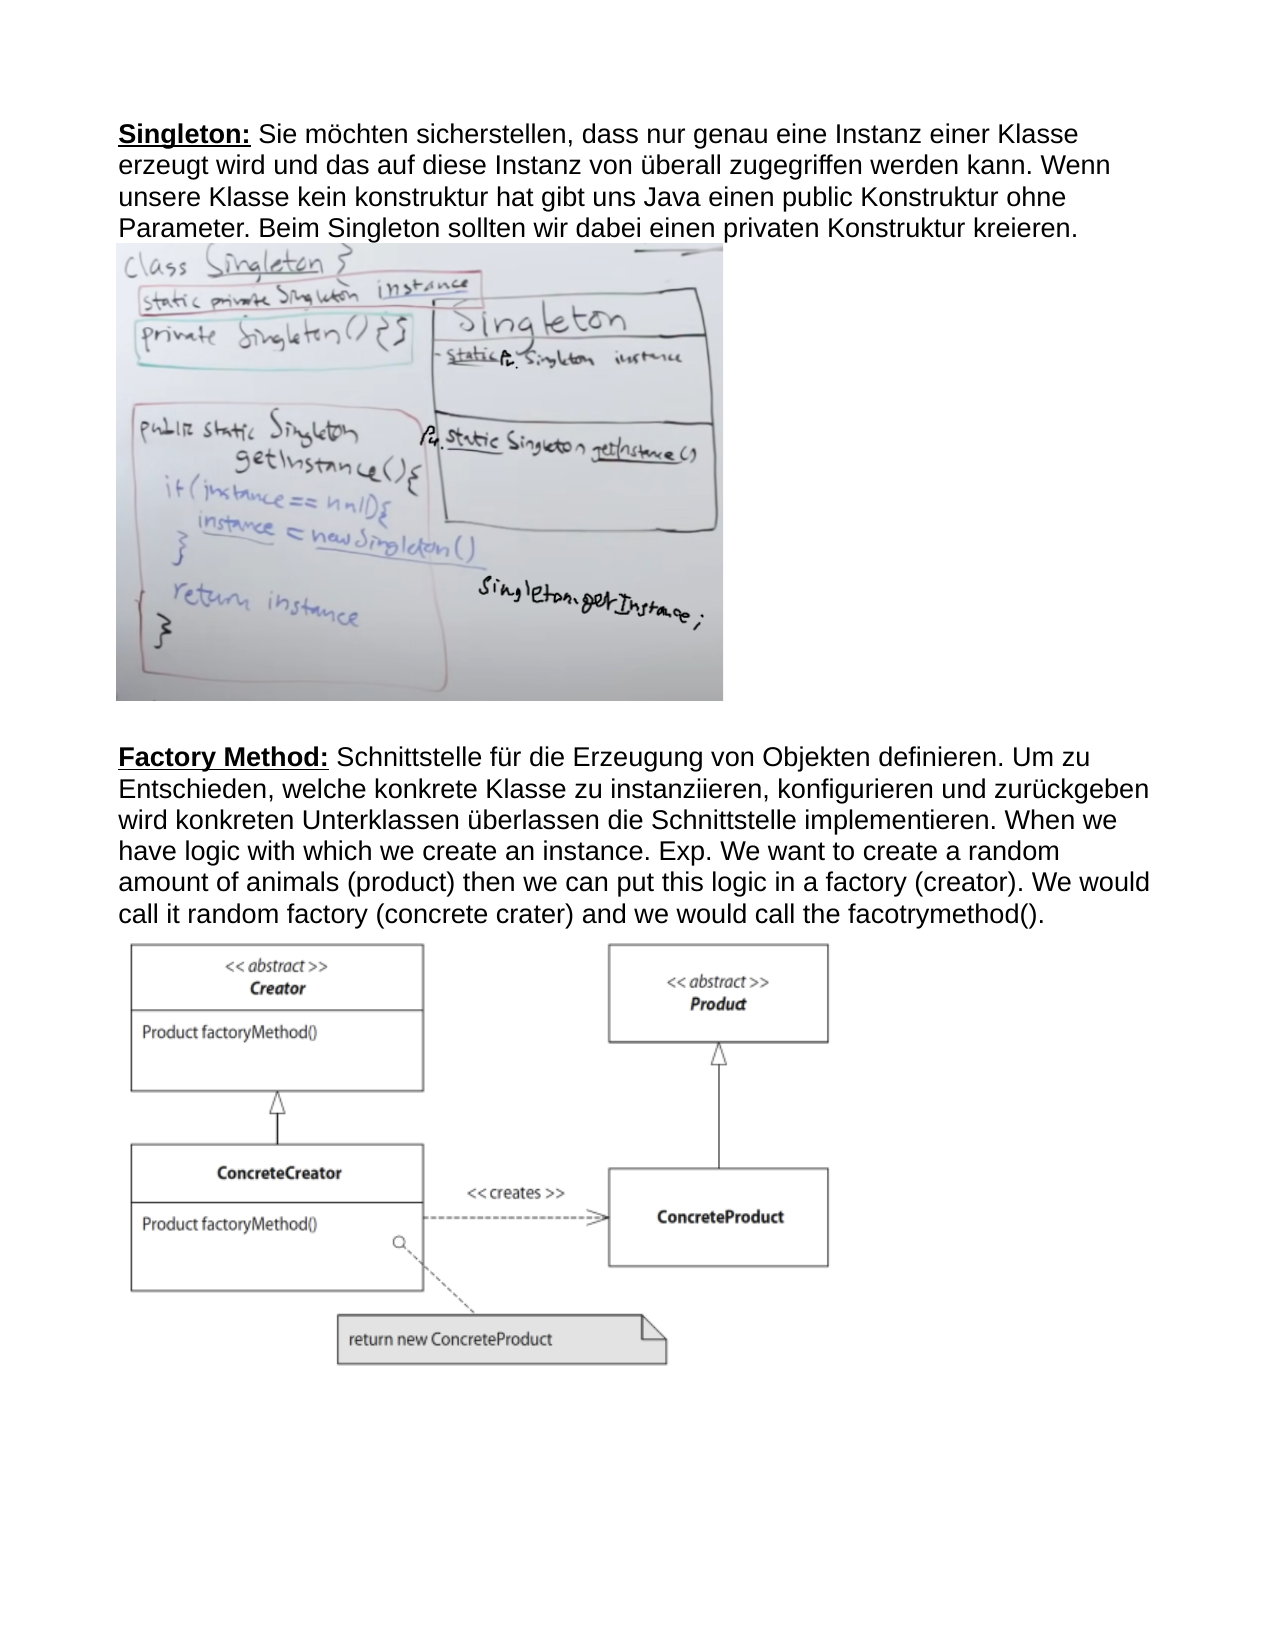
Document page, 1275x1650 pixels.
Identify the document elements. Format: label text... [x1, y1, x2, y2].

picture [116, 243, 724, 701]
text Singleton: Sie möchten sicherstellen, dass nur genau eine Instanz einer Klasse erzeugt wird und das auf diese Instanz von überall zugegriffen werden kann. Wenn unsere Klasse kein konstruktur hat gibt uns Java einen public Konstruktur ohne Parameter. Beim Singleton sollten wir dabei einen privaten Konstruktur kreieren. [118, 118, 1157, 243]
picture [128, 942, 836, 1373]
text Factory Method: Schnittstelle für die Erzeugung von Objekten definieren. Um zu Entschieden, welche konkrete Klasse zu instanziieren, konfigurieren und zurückgeben wird konkreten Unterklassen überlassen die Schnittstelle implementieren. When we have logic with which we create an instance. Exp. We want to create a random amount of animals (product) then we can put this logic in a factory (creator). We would call it random factory (concrete crater) and we would call the facotrymethod(). [118, 741, 1157, 929]
